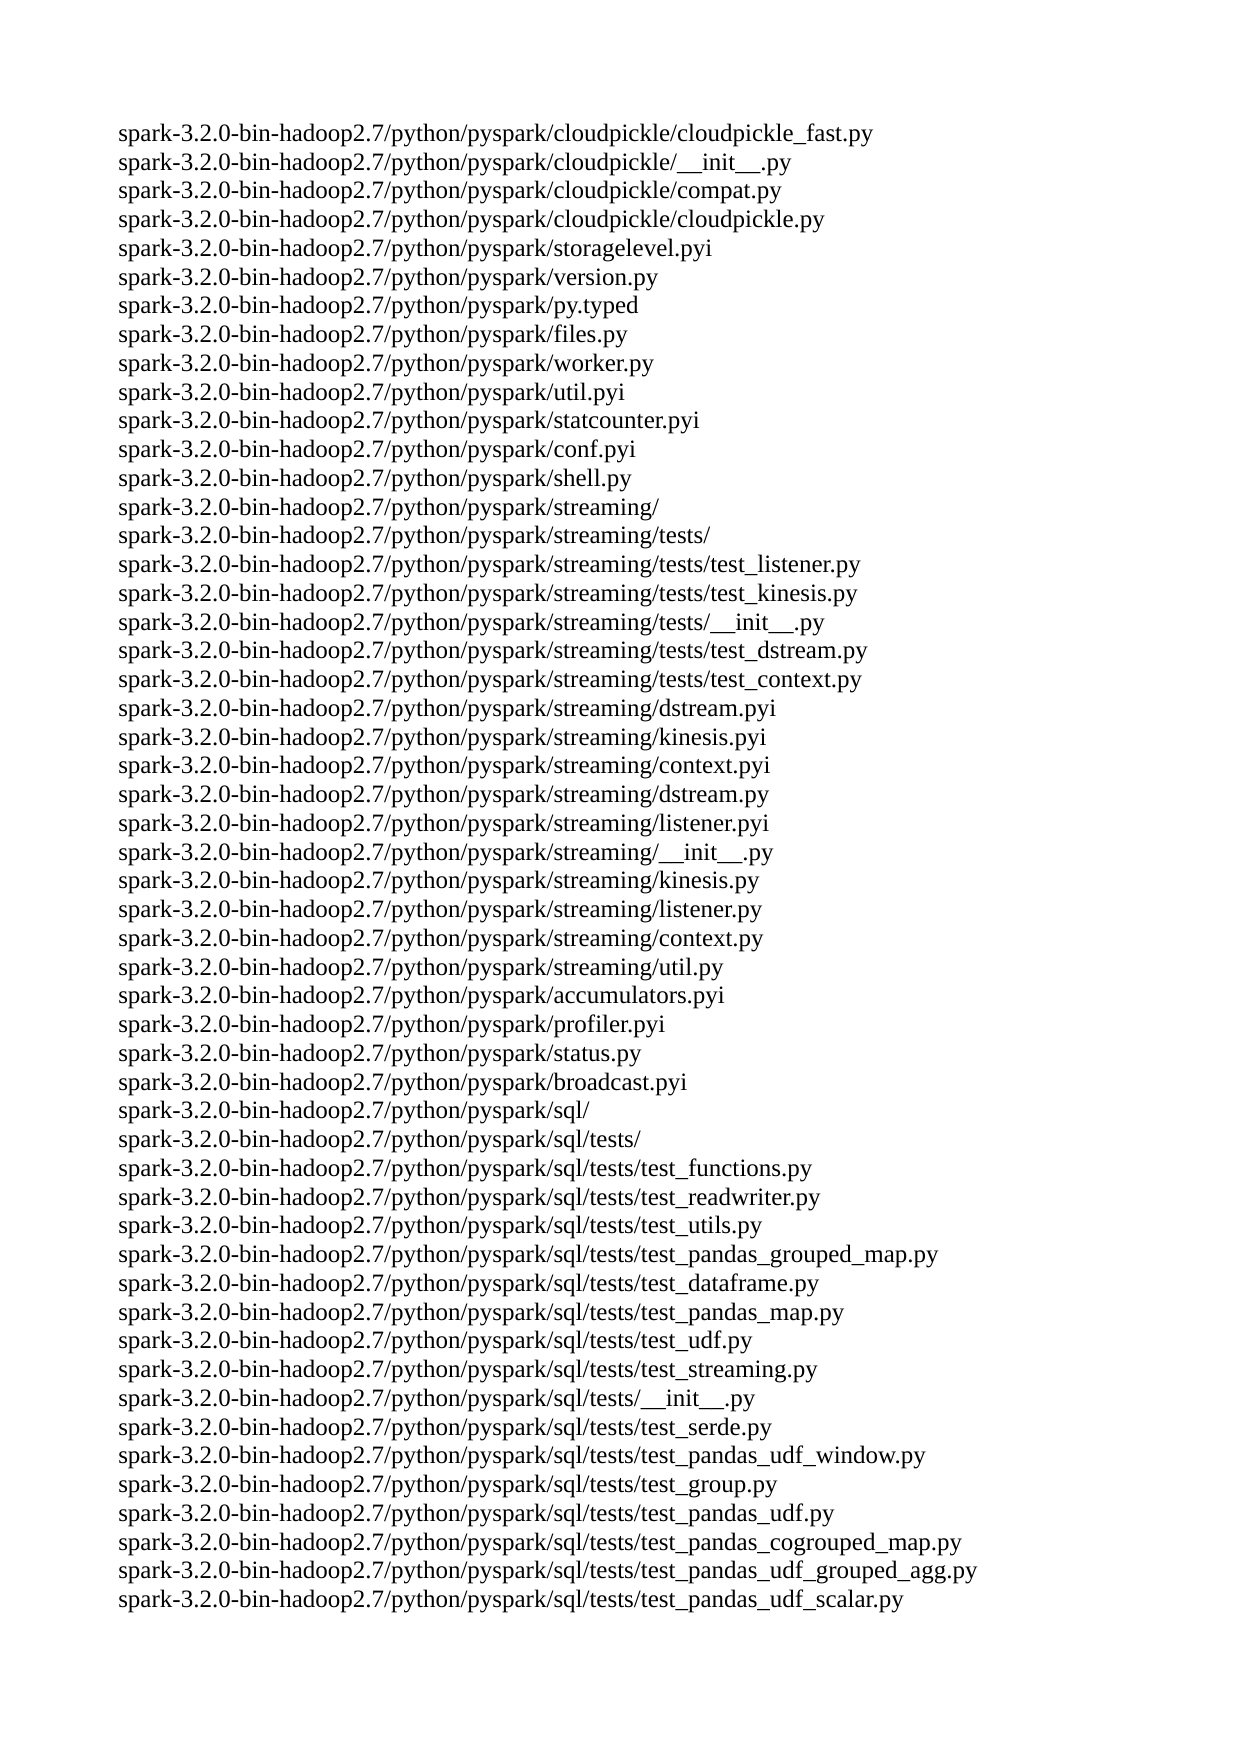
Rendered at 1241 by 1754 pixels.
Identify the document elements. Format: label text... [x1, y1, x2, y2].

text spark-3.2.0-bin-hadoop2.7/python/pyspark/streaming/context.py [118, 923, 1122, 952]
text spark-3.2.0-bin-hadoop2.7/python/pyspark/sql/tests/test_serde.py [118, 1412, 1122, 1441]
text spark-3.2.0-bin-hadoop2.7/python/pyspark/streaming/tests/test_context.py [118, 664, 1122, 693]
text spark-3.2.0-bin-hadoop2.7/python/pyspark/streaming/__init__.py [118, 837, 1122, 866]
text spark-3.2.0-bin-hadoop2.7/python/pyspark/cloudpickle/__init__.py [118, 147, 1122, 176]
text spark-3.2.0-bin-hadoop2.7/python/pyspark/storagelevel.pyi [118, 233, 1122, 262]
text spark-3.2.0-bin-hadoop2.7/python/pyspark/streaming/kinesis.pyi [118, 722, 1122, 751]
text spark-3.2.0-bin-hadoop2.7/python/pyspark/streaming/context.pyi [118, 751, 1122, 779]
text spark-3.2.0-bin-hadoop2.7/python/pyspark/sql/tests/test_readwriter.py [118, 1182, 1122, 1211]
text spark-3.2.0-bin-hadoop2.7/python/pyspark/streaming/tests/test_dstream.py [118, 636, 1122, 664]
text spark-3.2.0-bin-hadoop2.7/python/pyspark/streaming/kinesis.py [118, 866, 1122, 894]
text spark-3.2.0-bin-hadoop2.7/python/pyspark/sql/tests/test_udf.py [118, 1326, 1122, 1354]
text spark-3.2.0-bin-hadoop2.7/python/pyspark/sql/tests/test_pandas_udf_window.py [118, 1441, 1122, 1469]
text spark-3.2.0-bin-hadoop2.7/python/pyspark/conf.pyi [118, 434, 1122, 463]
text spark-3.2.0-bin-hadoop2.7/python/pyspark/status.py [118, 1038, 1122, 1067]
text spark-3.2.0-bin-hadoop2.7/python/pyspark/statcounter.pyi [118, 406, 1122, 434]
text spark-3.2.0-bin-hadoop2.7/python/pyspark/streaming/dstream.pyi [118, 693, 1122, 722]
text spark-3.2.0-bin-hadoop2.7/python/pyspark/accumulators.pyi [118, 981, 1122, 1009]
text spark-3.2.0-bin-hadoop2.7/python/pyspark/sql/tests/test_pandas_udf_grouped_agg.py [118, 1556, 1122, 1584]
text spark-3.2.0-bin-hadoop2.7/python/pyspark/streaming/listener.py [118, 894, 1122, 923]
text spark-3.2.0-bin-hadoop2.7/python/pyspark/cloudpickle/cloudpickle_fast.py [118, 118, 1122, 147]
text spark-3.2.0-bin-hadoop2.7/python/pyspark/sql/tests/test_group.py [118, 1469, 1122, 1498]
text spark-3.2.0-bin-hadoop2.7/python/pyspark/util.pyi [118, 377, 1122, 406]
text spark-3.2.0-bin-hadoop2.7/python/pyspark/sql/tests/ [118, 1124, 1122, 1153]
text spark-3.2.0-bin-hadoop2.7/python/pyspark/version.py [118, 262, 1122, 291]
text spark-3.2.0-bin-hadoop2.7/python/pyspark/broadcast.pyi [118, 1067, 1122, 1096]
text spark-3.2.0-bin-hadoop2.7/python/pyspark/sql/tests/__init__.py [118, 1383, 1122, 1412]
text spark-3.2.0-bin-hadoop2.7/python/pyspark/streaming/tests/test_kinesis.py [118, 578, 1122, 607]
text spark-3.2.0-bin-hadoop2.7/python/pyspark/sql/tests/test_pandas_udf.py [118, 1498, 1122, 1527]
text spark-3.2.0-bin-hadoop2.7/python/pyspark/worker.py [118, 348, 1122, 377]
text spark-3.2.0-bin-hadoop2.7/python/pyspark/streaming/util.py [118, 952, 1122, 981]
text spark-3.2.0-bin-hadoop2.7/python/pyspark/streaming/ [118, 492, 1122, 521]
text spark-3.2.0-bin-hadoop2.7/python/pyspark/sql/tests/test_pandas_grouped_map.py [118, 1239, 1122, 1268]
text spark-3.2.0-bin-hadoop2.7/python/pyspark/profiler.pyi [118, 1009, 1122, 1038]
text spark-3.2.0-bin-hadoop2.7/python/pyspark/sql/tests/test_functions.py [118, 1153, 1122, 1182]
text spark-3.2.0-bin-hadoop2.7/python/pyspark/sql/tests/test_utils.py [118, 1211, 1122, 1239]
text spark-3.2.0-bin-hadoop2.7/python/pyspark/streaming/tests/__init__.py [118, 607, 1122, 636]
text spark-3.2.0-bin-hadoop2.7/python/pyspark/sql/tests/test_streaming.py [118, 1354, 1122, 1383]
text spark-3.2.0-bin-hadoop2.7/python/pyspark/sql/ [118, 1096, 1122, 1124]
text spark-3.2.0-bin-hadoop2.7/python/pyspark/streaming/tests/test_listener.py [118, 549, 1122, 578]
text spark-3.2.0-bin-hadoop2.7/python/pyspark/streaming/dstream.py [118, 779, 1122, 808]
text spark-3.2.0-bin-hadoop2.7/python/pyspark/py.typed [118, 291, 1122, 319]
text spark-3.2.0-bin-hadoop2.7/python/pyspark/sql/tests/test_pandas_udf_scalar.py [118, 1584, 1122, 1613]
text spark-3.2.0-bin-hadoop2.7/python/pyspark/sql/tests/test_dataframe.py [118, 1268, 1122, 1297]
text spark-3.2.0-bin-hadoop2.7/python/pyspark/streaming/listener.pyi [118, 808, 1122, 837]
text spark-3.2.0-bin-hadoop2.7/python/pyspark/streaming/tests/ [118, 521, 1122, 549]
text spark-3.2.0-bin-hadoop2.7/python/pyspark/files.py [118, 319, 1122, 348]
text spark-3.2.0-bin-hadoop2.7/python/pyspark/sql/tests/test_pandas_cogrouped_map.py [118, 1527, 1122, 1556]
text spark-3.2.0-bin-hadoop2.7/python/pyspark/shell.py [118, 463, 1122, 492]
text spark-3.2.0-bin-hadoop2.7/python/pyspark/cloudpickle/compat.py [118, 176, 1122, 204]
text spark-3.2.0-bin-hadoop2.7/python/pyspark/cloudpickle/cloudpickle.py [118, 204, 1122, 233]
text spark-3.2.0-bin-hadoop2.7/python/pyspark/sql/tests/test_pandas_map.py [118, 1297, 1122, 1326]
